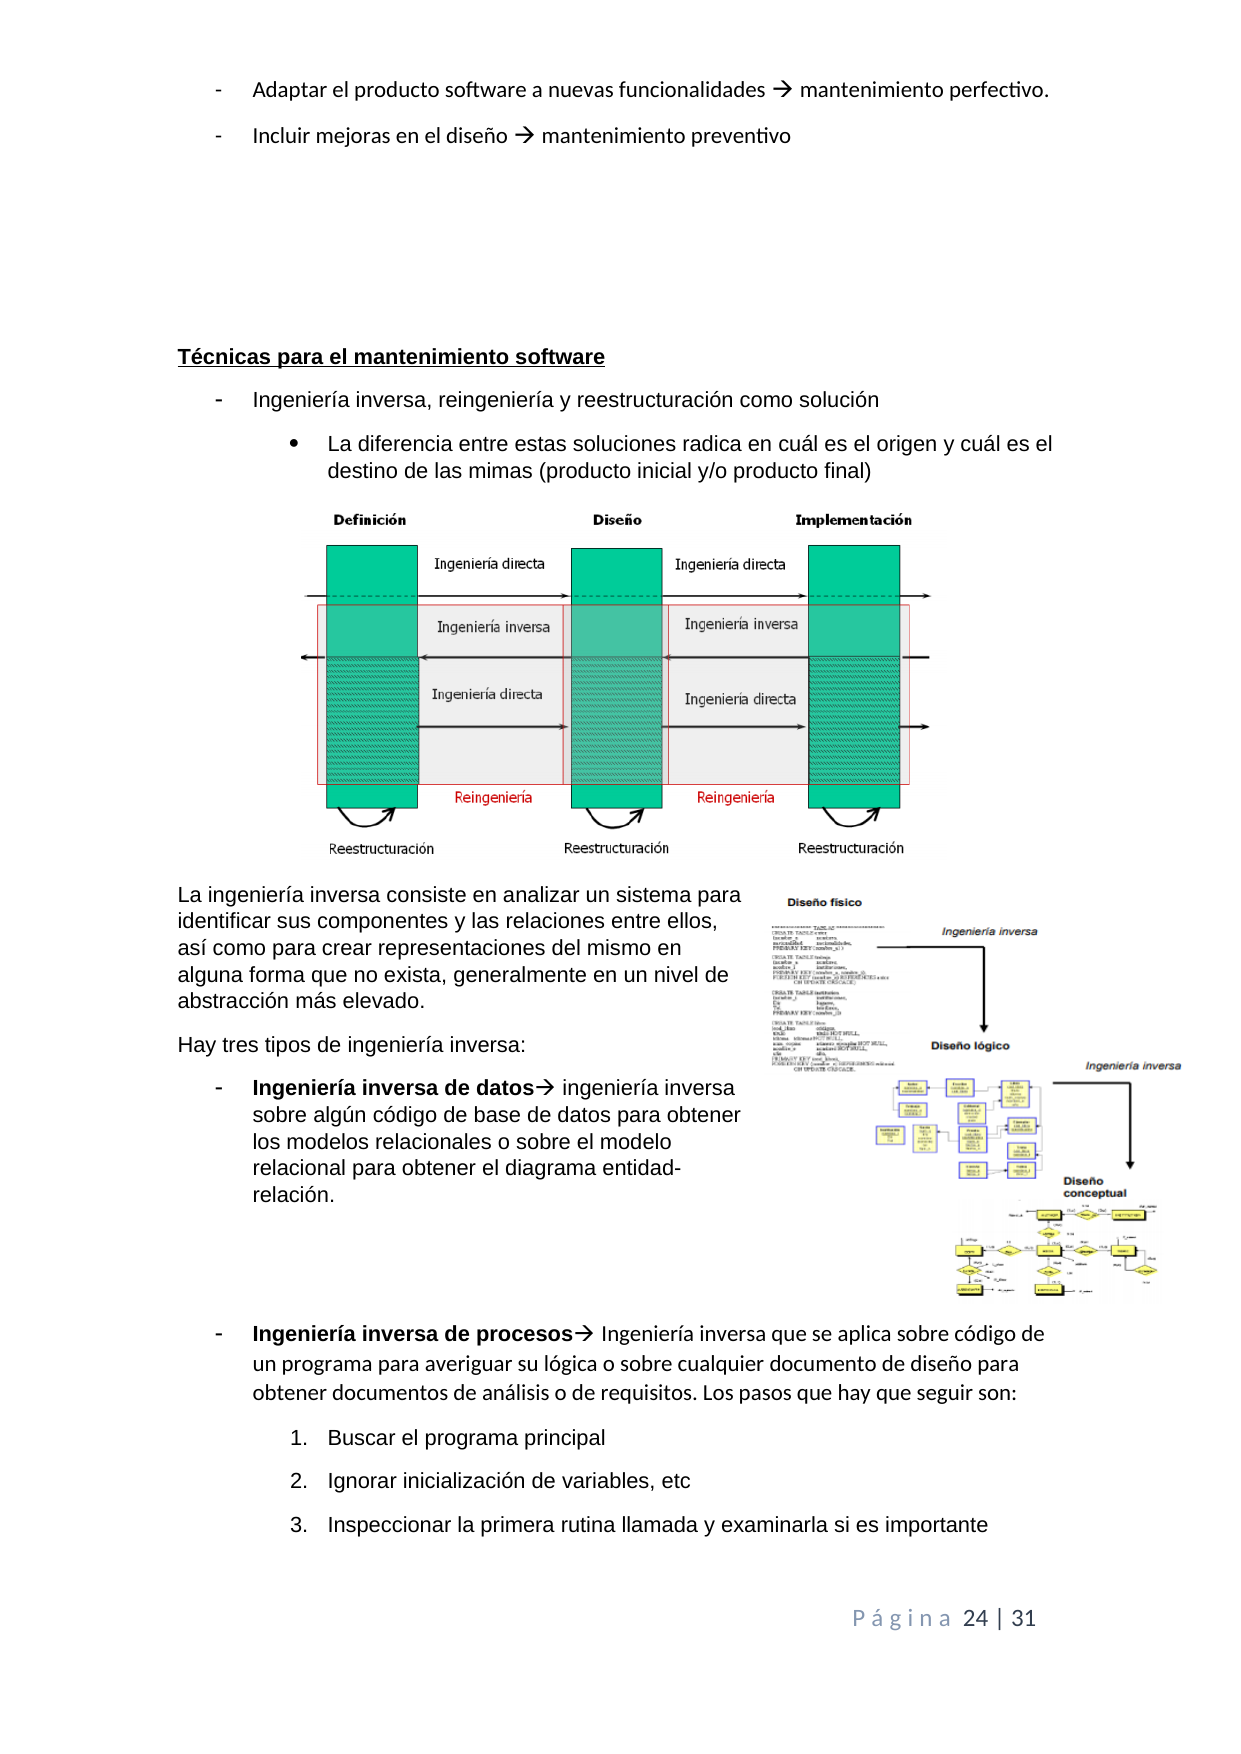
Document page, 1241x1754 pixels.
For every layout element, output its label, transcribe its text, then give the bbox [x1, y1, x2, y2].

text Técnicas para el mantenimiento software [177, 344, 1063, 369]
list Buscar el programa principal [290, 1425, 1063, 1450]
list La diferencia entre estas soluciones radica en cuál es el origen y cuál es el destino de las mimas (producto inicial y/o producto final) [290, 431, 1063, 483]
list Inspeccionar la primera rutina llamada y examinarla si es importante [290, 1511, 1063, 1537]
list Ignorar inicialización de variables, etc [290, 1468, 1063, 1493]
text Hay tres tipos de ingeniería inversa: [177, 1032, 750, 1057]
text La ingeniería inversa consiste en analizar un sistema para identificar sus componentes y las relaciones entre ellos, así como para crear representaciones del mismo en alguna forma que no exista, generalmente en un nivel de abstracción más elevado. [177, 882, 1063, 1014]
list Ingeniería inversa de datos ingeniería inversa sobre algún código de base de datos para obtener los modelos relacionales o sobre el modelo relacional para obtener el diagrama entidad-relación. [215, 1075, 750, 1207]
list Adaptar el producto software a nuevas funcionalidades  mantenimiento perfectivo. [215, 75, 1063, 103]
list Ingeniería inversa, reingeniería y reestructuración como solución [215, 387, 1063, 413]
list Incluir mejoras en el diseño  mantenimiento preventivo [215, 121, 1063, 149]
list Ingeniería inversa de procesos Ingeniería inversa que se aplica sobre código de un programa para averiguar su lógica o sobre cualquier documento de diseño para obtener documentos de análisis o de requisitos. Los pasos que hay que seguir son: [215, 1319, 1063, 1406]
